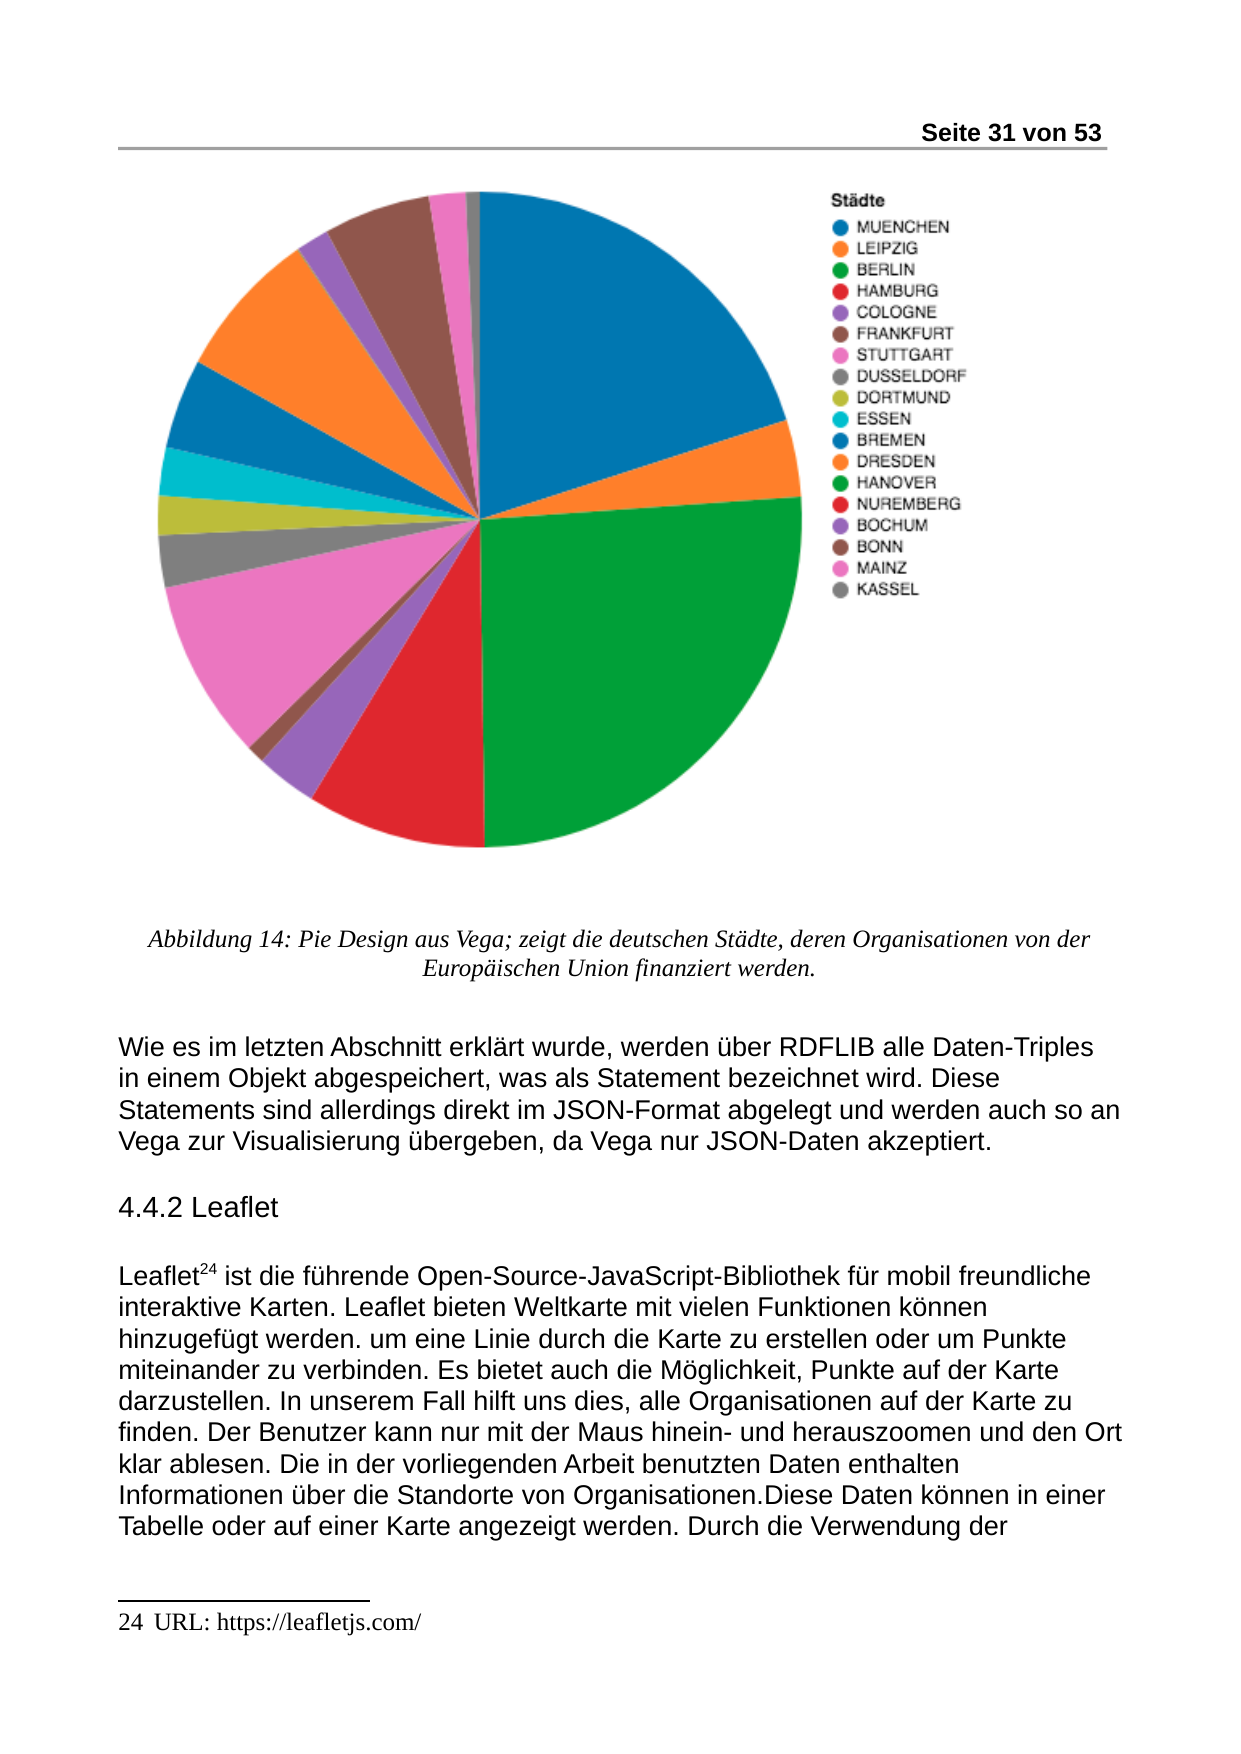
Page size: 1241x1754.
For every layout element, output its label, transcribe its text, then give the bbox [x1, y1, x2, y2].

text Wie es im letzten Abschnitt erklärt wurde, werden über RDFLIB alle Daten-Triples in einem Objekt abgespeichert, was als Statement bezeichnet wird. Diese Statements sind allerdings direkt im JSON-Format abgelegt und werden auch so an Vega zur Visualisierung übergeben, da Vega nur JSON-Daten akzeptiert. [118, 1031, 1123, 1156]
subtitle Abbildung 14: Pie Design aus Vega; zeigt die deutschen Städte, deren Organisationen von der Europäischen Union finanziert werden. [118, 924, 1123, 982]
subtitle 4.4.2 Leaflet [118, 1189, 1123, 1223]
text Leaflet ist die führende Open-Source-JavaScript-Bibliothek für mobil freundliche interaktive Karten. Leaflet bieten Weltkarte mit vielen Funktionen können hinzugefügt werden. um eine Linie durch die Karte zu erstellen oder um Punkte miteinander zu verbinden. Es bietet auch die Möglichkeit, Punkte auf der Karte darzustellen. In unserem Fall hilft uns dies, alle Organisationen auf der Karte zu finden. Der Benutzer kann nur mit der Maus hinein- und herauszoomen und den Ort klar ablesen. Die in der vorliegenden Arbeit benutzten Daten enthalten Informationen über die Standorte von Organisationen.Diese Daten können in einer Tabelle oder auf einer Karte angezeigt werden. Durch die Verwendung der [118, 1260, 1123, 1541]
picture [118, 179, 968, 869]
text URL: https://leafletjs.com/ [118, 1607, 1123, 1636]
